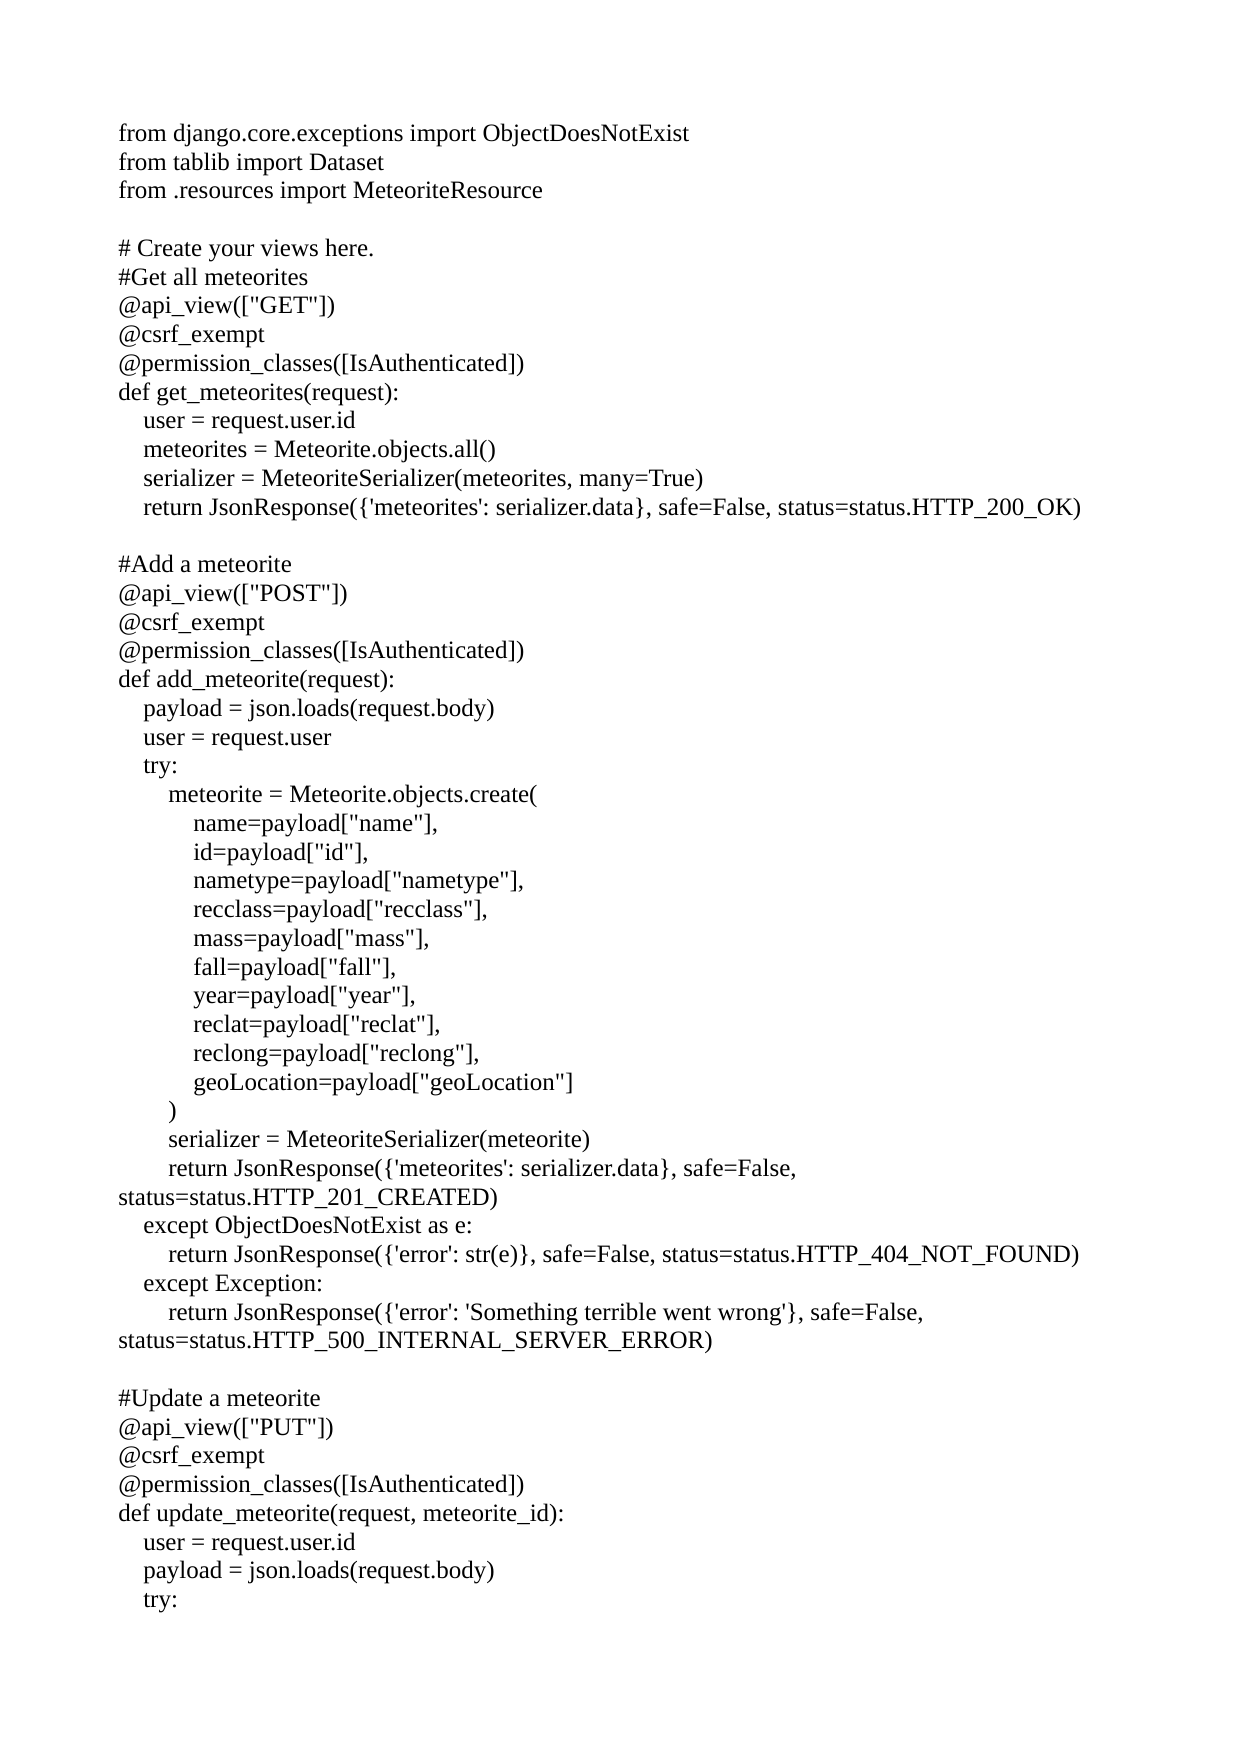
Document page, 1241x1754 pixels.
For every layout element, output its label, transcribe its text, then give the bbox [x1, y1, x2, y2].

text meteorite = Meteorite.objects.create( [118, 779, 1122, 808]
text serializer = MeteoriteSerializer(meteorite) [118, 1124, 1122, 1153]
text return JsonResponse({'meteorites': serializer.data}, safe=False, status=status.HTTP_201_CREATED) [118, 1153, 1122, 1211]
text reclat=payload["reclat"], [118, 1009, 1122, 1038]
text @csrf_exempt [118, 607, 1122, 636]
text @api_view(["POST"]) [118, 578, 1122, 607]
text #Update a meteorite [118, 1383, 1122, 1412]
text def update_meteorite(request, meteorite_id): [118, 1498, 1122, 1527]
text #Add a meteorite [118, 549, 1122, 578]
text return JsonResponse({'error': 'Something terrible went wrong'}, safe=False, status=status.HTTP_500_INTERNAL_SERVER_ERROR) [118, 1297, 1122, 1354]
text geoLocation=payload["geoLocation"] [118, 1067, 1122, 1096]
text id=payload["id"], [118, 837, 1122, 866]
text reclong=payload["reclong"], [118, 1038, 1122, 1067]
text except Exception: [118, 1268, 1122, 1297]
text nametype=payload["nametype"], [118, 866, 1122, 894]
text # Create your views here. [118, 233, 1122, 262]
text def get_meteorites(request): [118, 377, 1122, 406]
text from tablib import Dataset [118, 147, 1122, 176]
text @permission_classes([IsAuthenticated]) [118, 636, 1122, 664]
text @api_view(["PUT"]) [118, 1412, 1122, 1441]
text payload = json.loads(request.body) [118, 693, 1122, 722]
text return JsonResponse({'meteorites': serializer.data}, safe=False, status=status.HTTP_200_OK) [118, 492, 1122, 521]
text user = request.user.id [118, 406, 1122, 434]
text @api_view(["GET"]) [118, 291, 1122, 319]
text recclass=payload["recclass"], [118, 894, 1122, 923]
text from django.core.exceptions import ObjectDoesNotExist [118, 118, 1122, 147]
text payload = json.loads(request.body) [118, 1556, 1122, 1584]
text user = request.user [118, 722, 1122, 751]
text meteorites = Meteorite.objects.all() [118, 434, 1122, 463]
text @csrf_exempt [118, 319, 1122, 348]
text @permission_classes([IsAuthenticated]) [118, 1469, 1122, 1498]
text #Get all meteorites [118, 262, 1122, 291]
text try: [118, 751, 1122, 779]
text mass=payload["mass"], [118, 923, 1122, 952]
text user = request.user.id [118, 1527, 1122, 1556]
text name=payload["name"], [118, 808, 1122, 837]
text def add_meteorite(request): [118, 664, 1122, 693]
text except ObjectDoesNotExist as e: [118, 1211, 1122, 1239]
text return JsonResponse({'error': str(e)}, safe=False, status=status.HTTP_404_NOT_FOUND) [118, 1239, 1122, 1268]
text ) [118, 1096, 1122, 1124]
text serializer = MeteoriteSerializer(meteorites, many=True) [118, 463, 1122, 492]
text year=payload["year"], [118, 981, 1122, 1009]
text @csrf_exempt [118, 1441, 1122, 1469]
text fall=payload["fall"], [118, 952, 1122, 981]
text from .resources import MeteoriteResource [118, 176, 1122, 204]
text @permission_classes([IsAuthenticated]) [118, 348, 1122, 377]
text try: [118, 1584, 1122, 1613]
